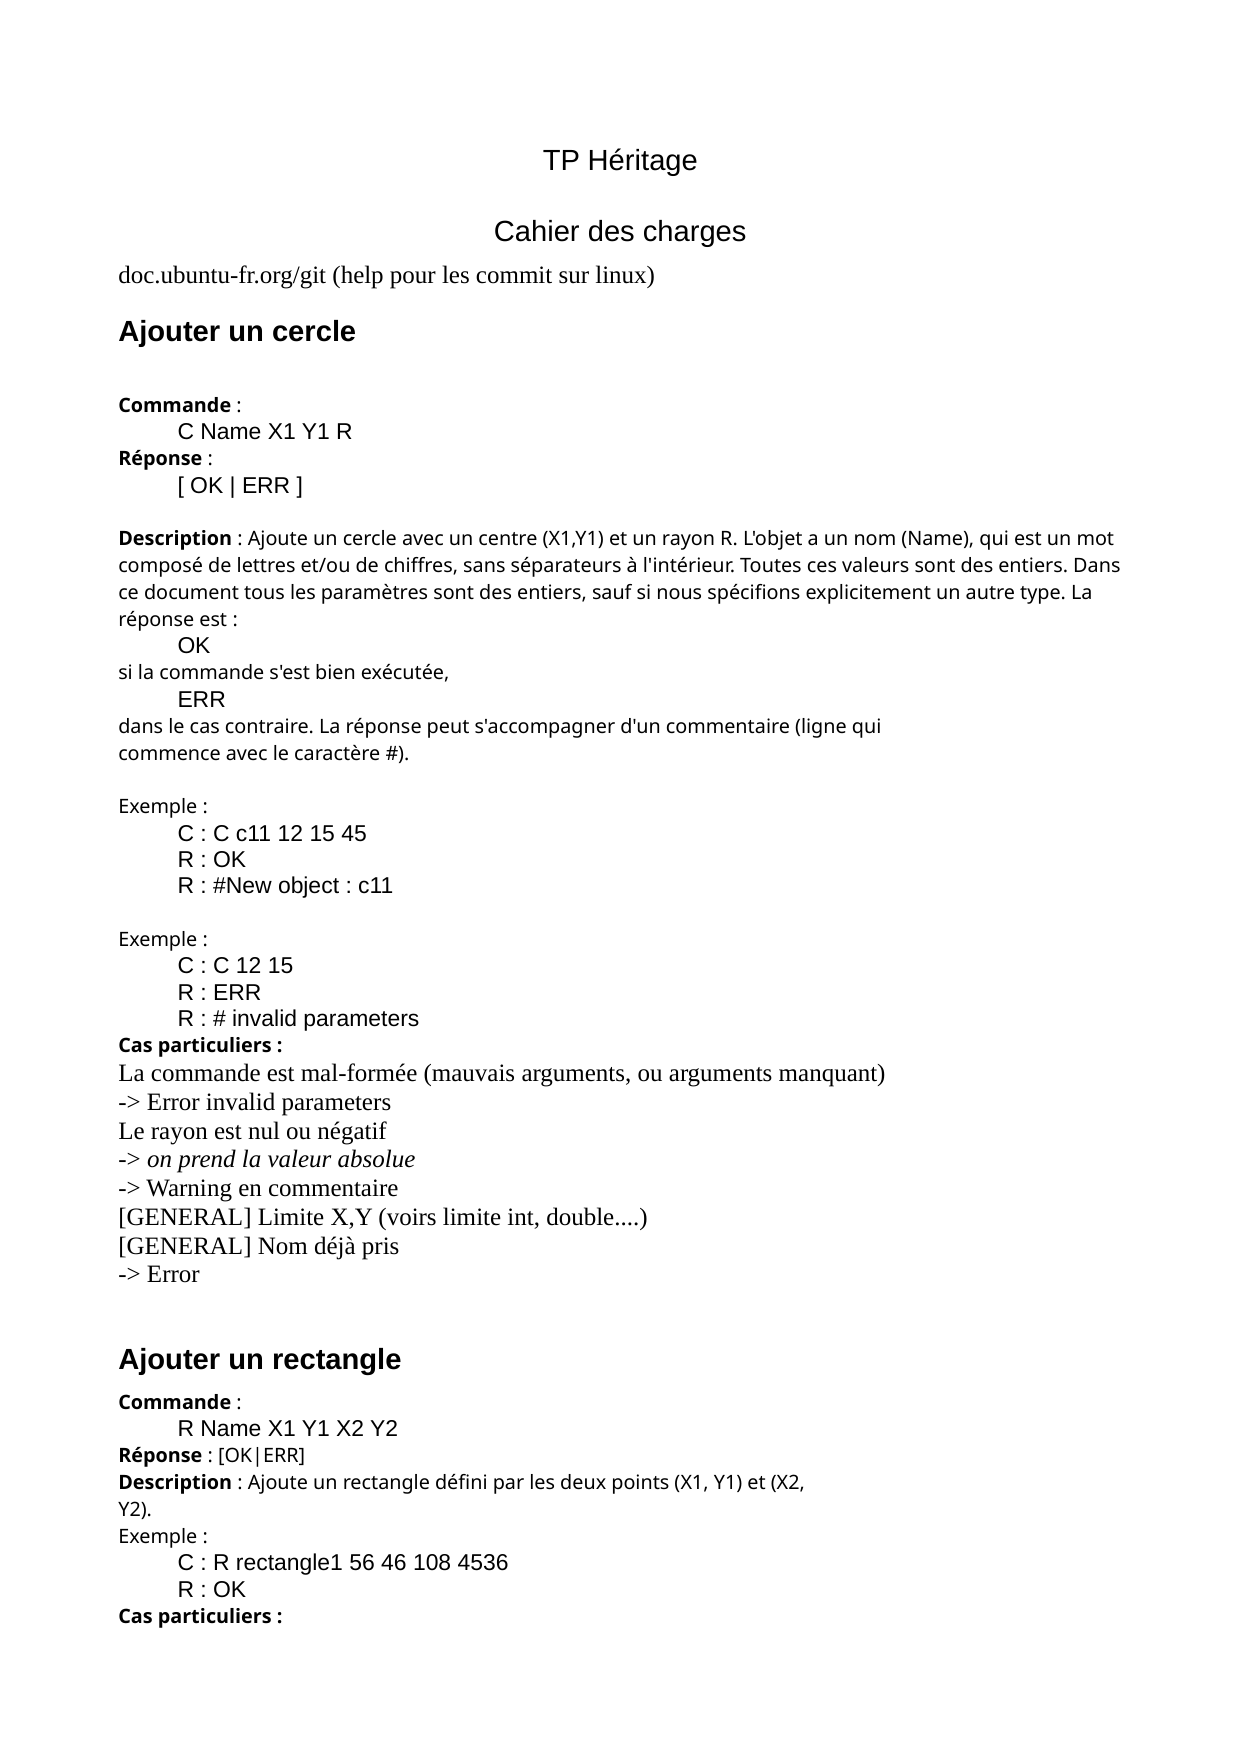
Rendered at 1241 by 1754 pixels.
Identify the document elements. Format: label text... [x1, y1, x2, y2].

text [GENERAL] Nom déjà pris [118, 1231, 1122, 1259]
text dans le cas contraire. La réponse peut s'accompagner d'un commentaire (ligne qui [118, 712, 1122, 739]
text Description : Ajoute un rectangle défini par les deux points (X1, Y1) et (X2, [118, 1468, 1122, 1495]
text Réponse : [118, 444, 1122, 472]
subtitle Ajouter un cercle [118, 314, 1122, 347]
text OK [177, 632, 1122, 658]
text La commande est mal-formée (mauvais arguments, ou arguments manquant) [118, 1058, 1122, 1087]
subtitle TP Héritage [118, 143, 1122, 177]
text Exemple : [118, 925, 1122, 952]
text Description : Ajoute un cercle avec un centre (X1,Y1) et un rayon R. L'objet a un nom (Name), qui est un mot composé de lettres et/ou de chiffres, sans séparateurs à l'intérieur. Toutes ces valeurs sont des entiers. Dans ce document tous les paramètres sont des entiers, sauf si nous spécifions explicitement un autre type. La réponse est : [118, 524, 1122, 632]
text doc.ubuntu-fr.org/git (help pour les commit sur linux) [118, 260, 1122, 289]
text C Name X1 Y1 R [177, 418, 1122, 444]
text ERR [177, 686, 1122, 712]
text Cas particuliers : [118, 1031, 1122, 1058]
text C : C c11 12 15 45 [177, 820, 1122, 846]
subtitle Ajouter un rectangle [118, 1342, 1122, 1376]
subtitle Cahier des charges [118, 214, 1122, 248]
text R : #New object : c11 [177, 872, 1122, 899]
text R Name X1 Y1 X2 Y2 [177, 1415, 1122, 1441]
text si la commande s'est bien exécutée, [118, 658, 1122, 686]
text Exemple : [118, 1522, 1122, 1549]
text C : R rectangle1 56 46 108 4536 [177, 1549, 1122, 1576]
text -> Error [118, 1259, 1122, 1288]
text R : # invalid parameters [177, 1005, 1122, 1031]
text Cas particuliers : [118, 1602, 1122, 1629]
text Exemple : [118, 793, 1122, 820]
text Commande : [118, 1388, 1122, 1415]
text C : C 12 15 [177, 952, 1122, 978]
text R : OK [177, 846, 1122, 872]
text [GENERAL] Limite X,Y (voirs limite int, double....) [118, 1202, 1122, 1231]
text commence avec le caractère #). [118, 739, 1122, 766]
text R : OK [177, 1576, 1122, 1602]
text R : ERR [177, 978, 1122, 1005]
text Réponse : [OK|ERR] [118, 1441, 1122, 1468]
text Y2). [118, 1495, 1122, 1522]
text Le rayon est nul ou négatif [118, 1116, 1122, 1144]
text -> Warning en commentaire [118, 1173, 1122, 1202]
text -> on prend la valeur absolue [118, 1144, 1122, 1173]
text -> Error invalid parameters [118, 1087, 1122, 1116]
text Commande : [118, 391, 1122, 418]
text [ OK | ERR ] [177, 472, 1122, 498]
